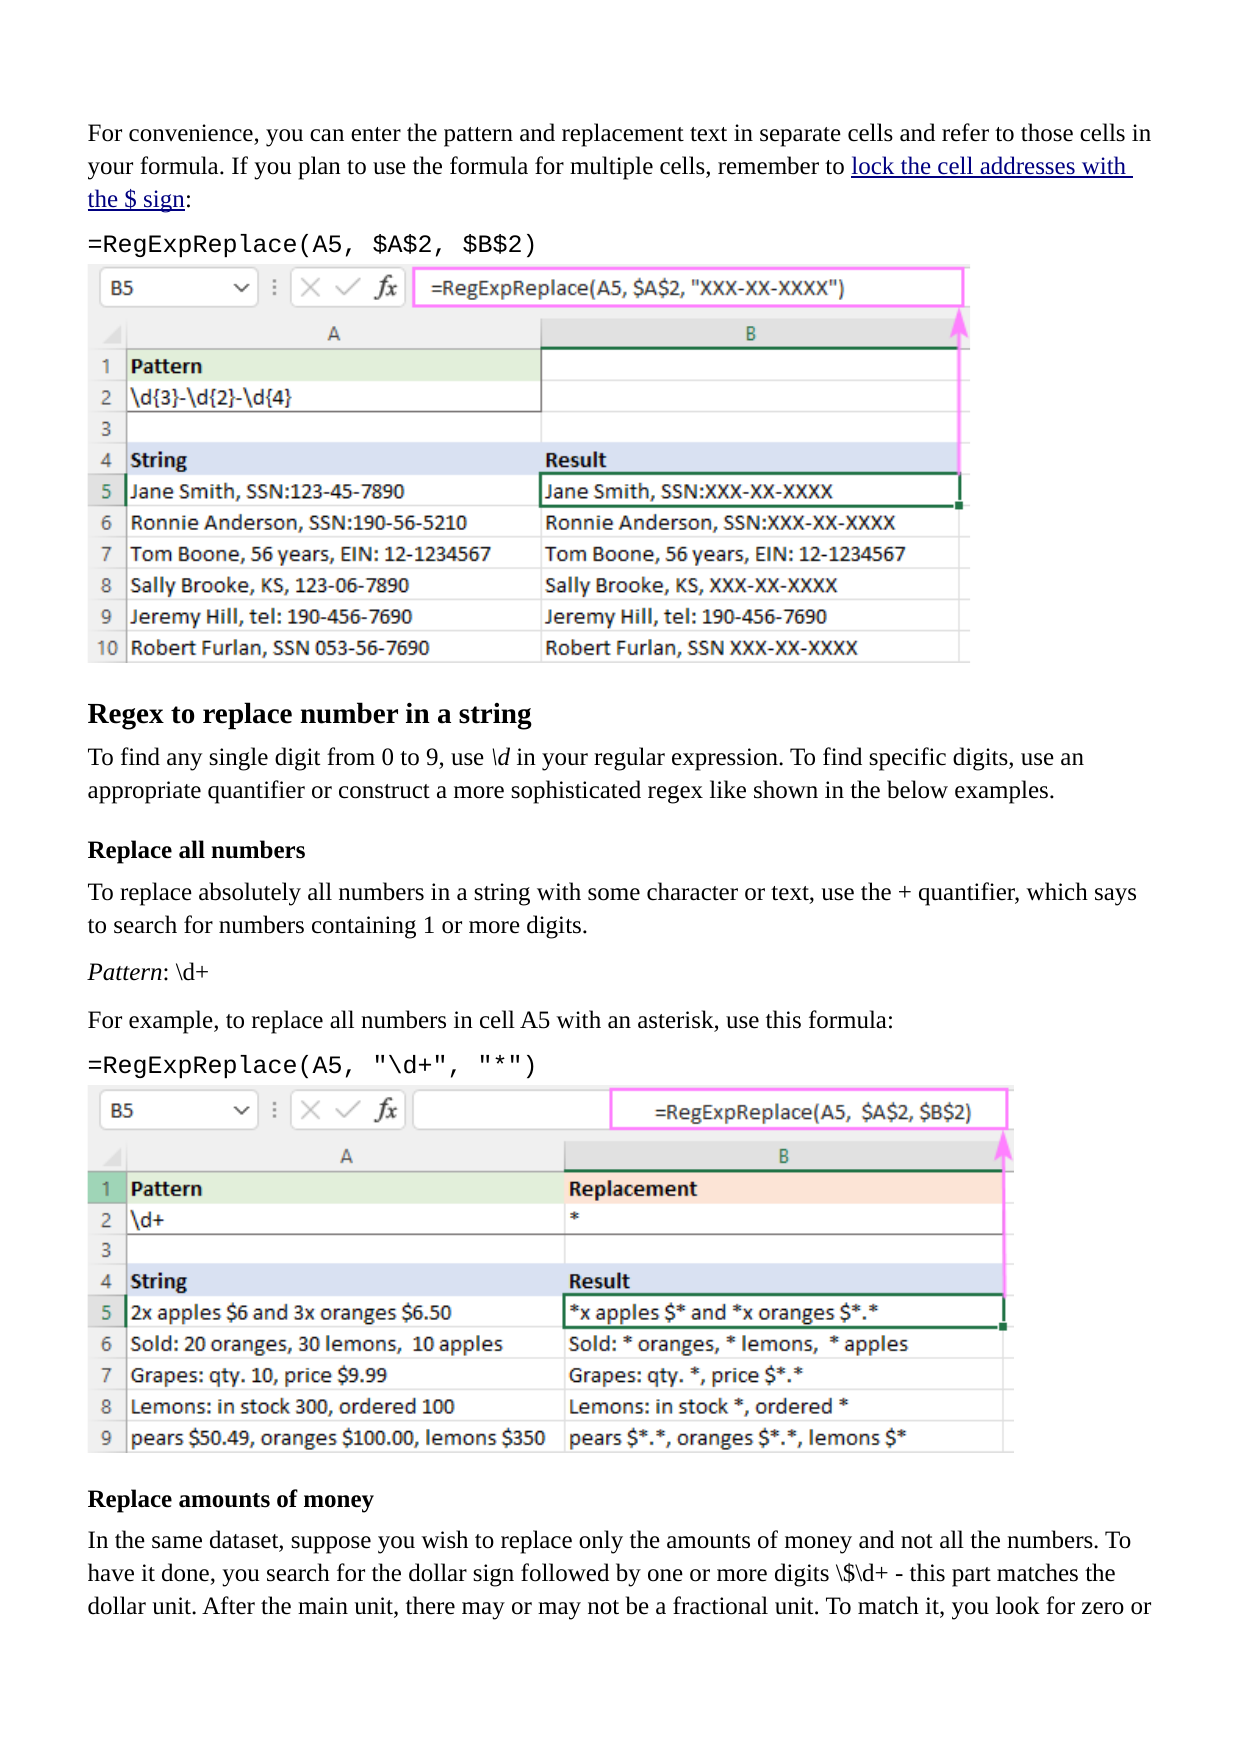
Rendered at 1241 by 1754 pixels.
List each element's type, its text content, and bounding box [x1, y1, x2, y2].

text To find any single digit from 0 to 9, use \d in your regular expression. To find specific digits, use an appropriate quantifier or construct a more sophisticated regex like shown in the below examples. [87, 742, 1162, 804]
text In the same dataset, suppose you wish to replace only the amounts of money and not all the numbers. To have it done, you search for the dollar sign followed by one or more digits \$\d+ - this part matches the dollar unit. After the main unit, there may or may not be a fractional unit. To match it, you look for zero or [87, 1525, 1162, 1620]
text For example, to replace all numbers in cell A5 with an asterisk, use this formula: [87, 1005, 1162, 1034]
text =RegExpReplace(A5, "\d+", "*") [87, 1052, 1162, 1452]
text =RegExpReplace(A5, $A$2, $B$2) [87, 232, 1162, 663]
picture [87, 264, 971, 663]
text For convenience, you can enter the pattern and replacement text in separate cells and refer to those cells in your formula. If you plan to use the formula for multiple cells, remember to lock the cell addresses with the $ sign: [87, 118, 1162, 213]
subtitle Replace all numbers [87, 835, 1162, 864]
subtitle Replace amounts of money [87, 1484, 1162, 1512]
subtitle Regex to replace number in a string [87, 696, 1162, 730]
picture [87, 1085, 1014, 1453]
text To replace absolutely all numbers in a string with some character or text, use the + quantifier, which says to search for numbers containing 1 or more digits. [87, 877, 1162, 938]
text Pattern: \d+ [87, 957, 1162, 986]
